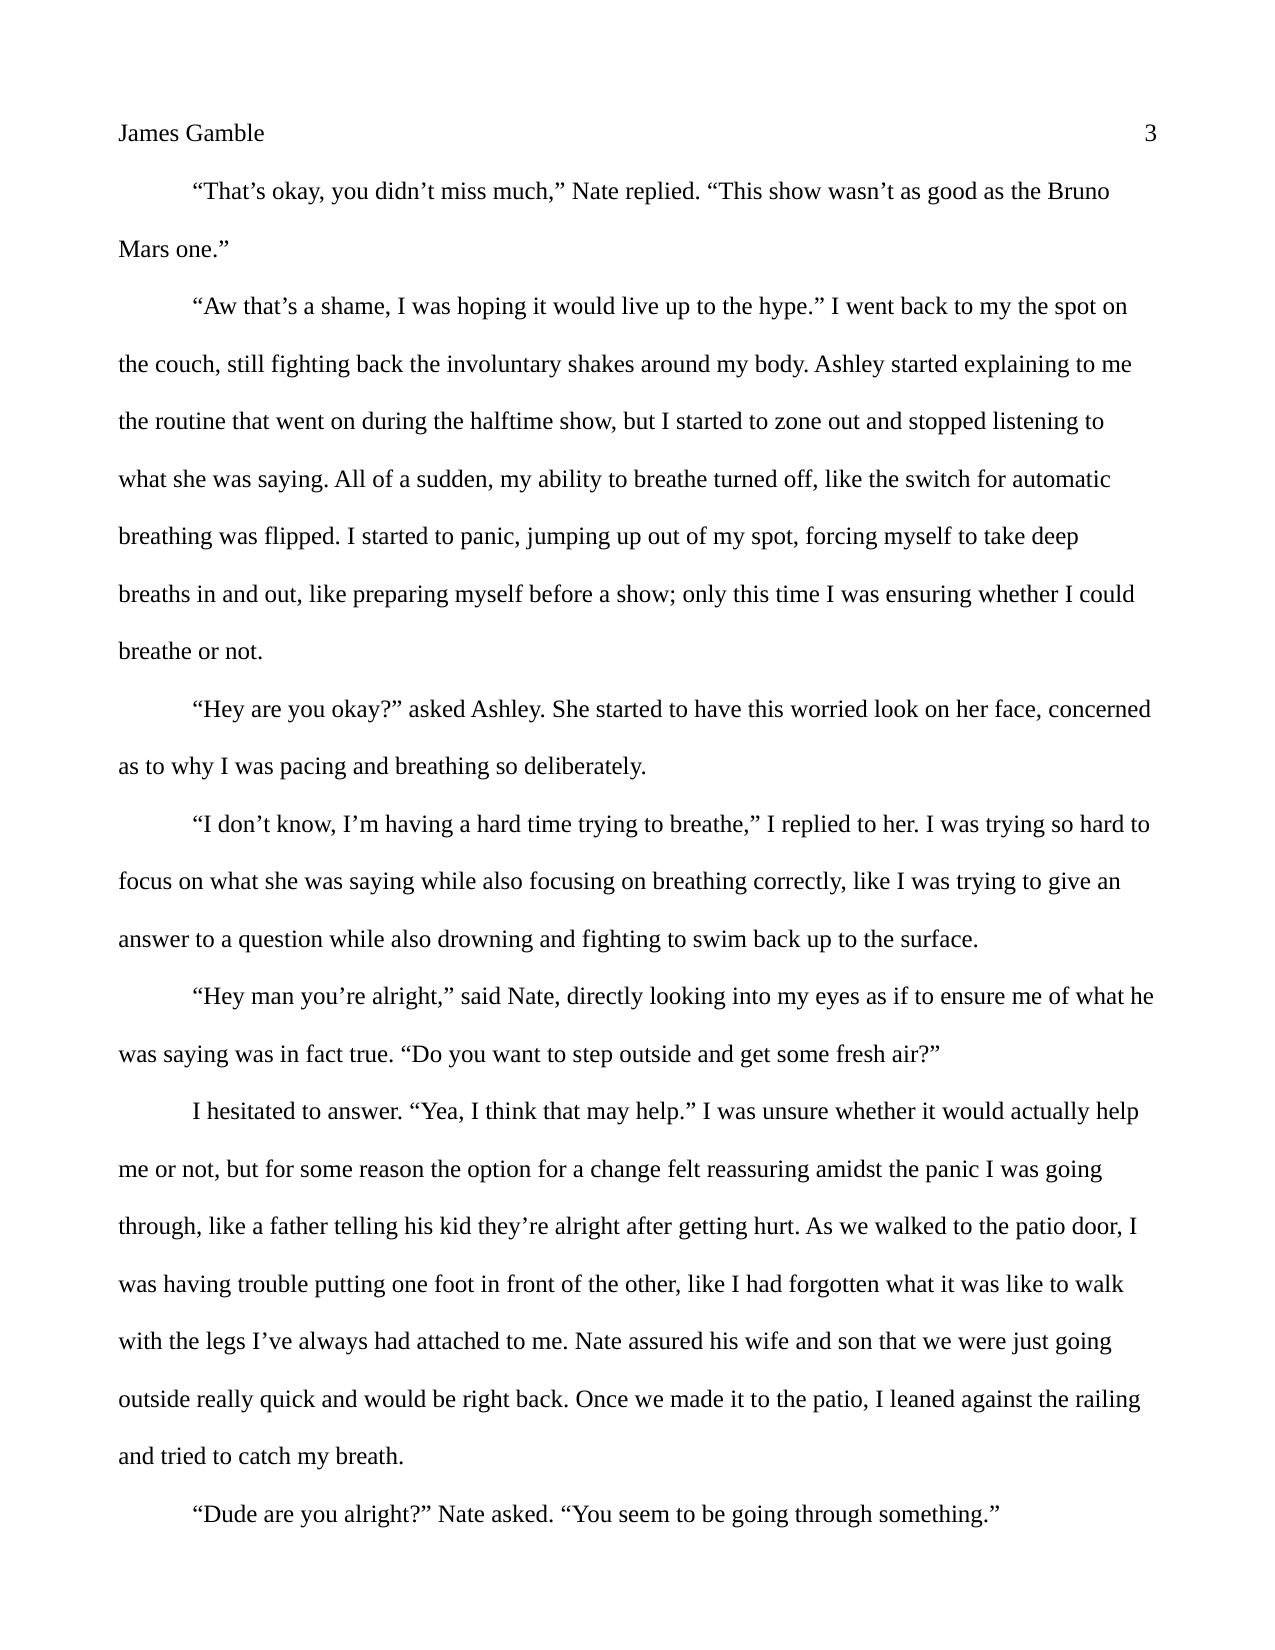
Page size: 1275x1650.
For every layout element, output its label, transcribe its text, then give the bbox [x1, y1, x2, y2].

text “Hey man you’re alright,” said Nate, directly looking into my eyes as if to ensure me of what he was saying was in fact true. “Do you want to step outside and get some fresh air?” [118, 981, 1157, 1068]
text “I don’t know, I’m having a hard time trying to breathe,” I replied to her. I was trying so hard to focus on what she was saying while also focusing on breathing correctly, like I was trying to give an answer to a question while also drowning and fighting to swim back up to the surface. [118, 809, 1157, 953]
text I hesitated to answer. “Yea, I think that may help.” I was unsure whether it would actually help me or not, but for some reason the option for a change felt reassuring amidst the panic I was going through, like a father telling his kid they’re alright after getting hurt. As we walked to the patio door, I was having trouble putting one foot in front of the other, like I had forgotten what it was like to walk with the legs I’ve always had attached to me. Nate assured his wife and son that we were just going outside really quick and would be right back. Once we made it to the patio, I leaned against the railing and tried to catch my breath. [118, 1096, 1157, 1470]
text “Dude are you alright?” Nate asked. “You seem to be going through something.” [118, 1499, 1157, 1528]
text “That’s okay, you didn’t miss much,” Nate replied. “This show wasn’t as good as the Bruno Mars one.” [118, 176, 1157, 263]
text “Aw that’s a shame, I was hoping it would live up to the hype.” I went back to my the spot on the couch, still fighting back the involuntary shakes around my body. Ashley started explaining to me the routine that went on during the halftime show, but I started to zone out and stopped listening to what she was saying. All of a sudden, my ability to breathe turned off, like the switch for automatic breathing was flipped. I started to panic, jumping up out of my spot, forcing myself to take deep breaths in and out, like preparing myself before a show; only this time I was ensuring whether I could breathe or not. [118, 291, 1157, 665]
text “Hey are you okay?” asked Ashley. She started to have this worried look on her face, concerned as to why I was pacing and breathing so deliberately. [118, 694, 1157, 780]
